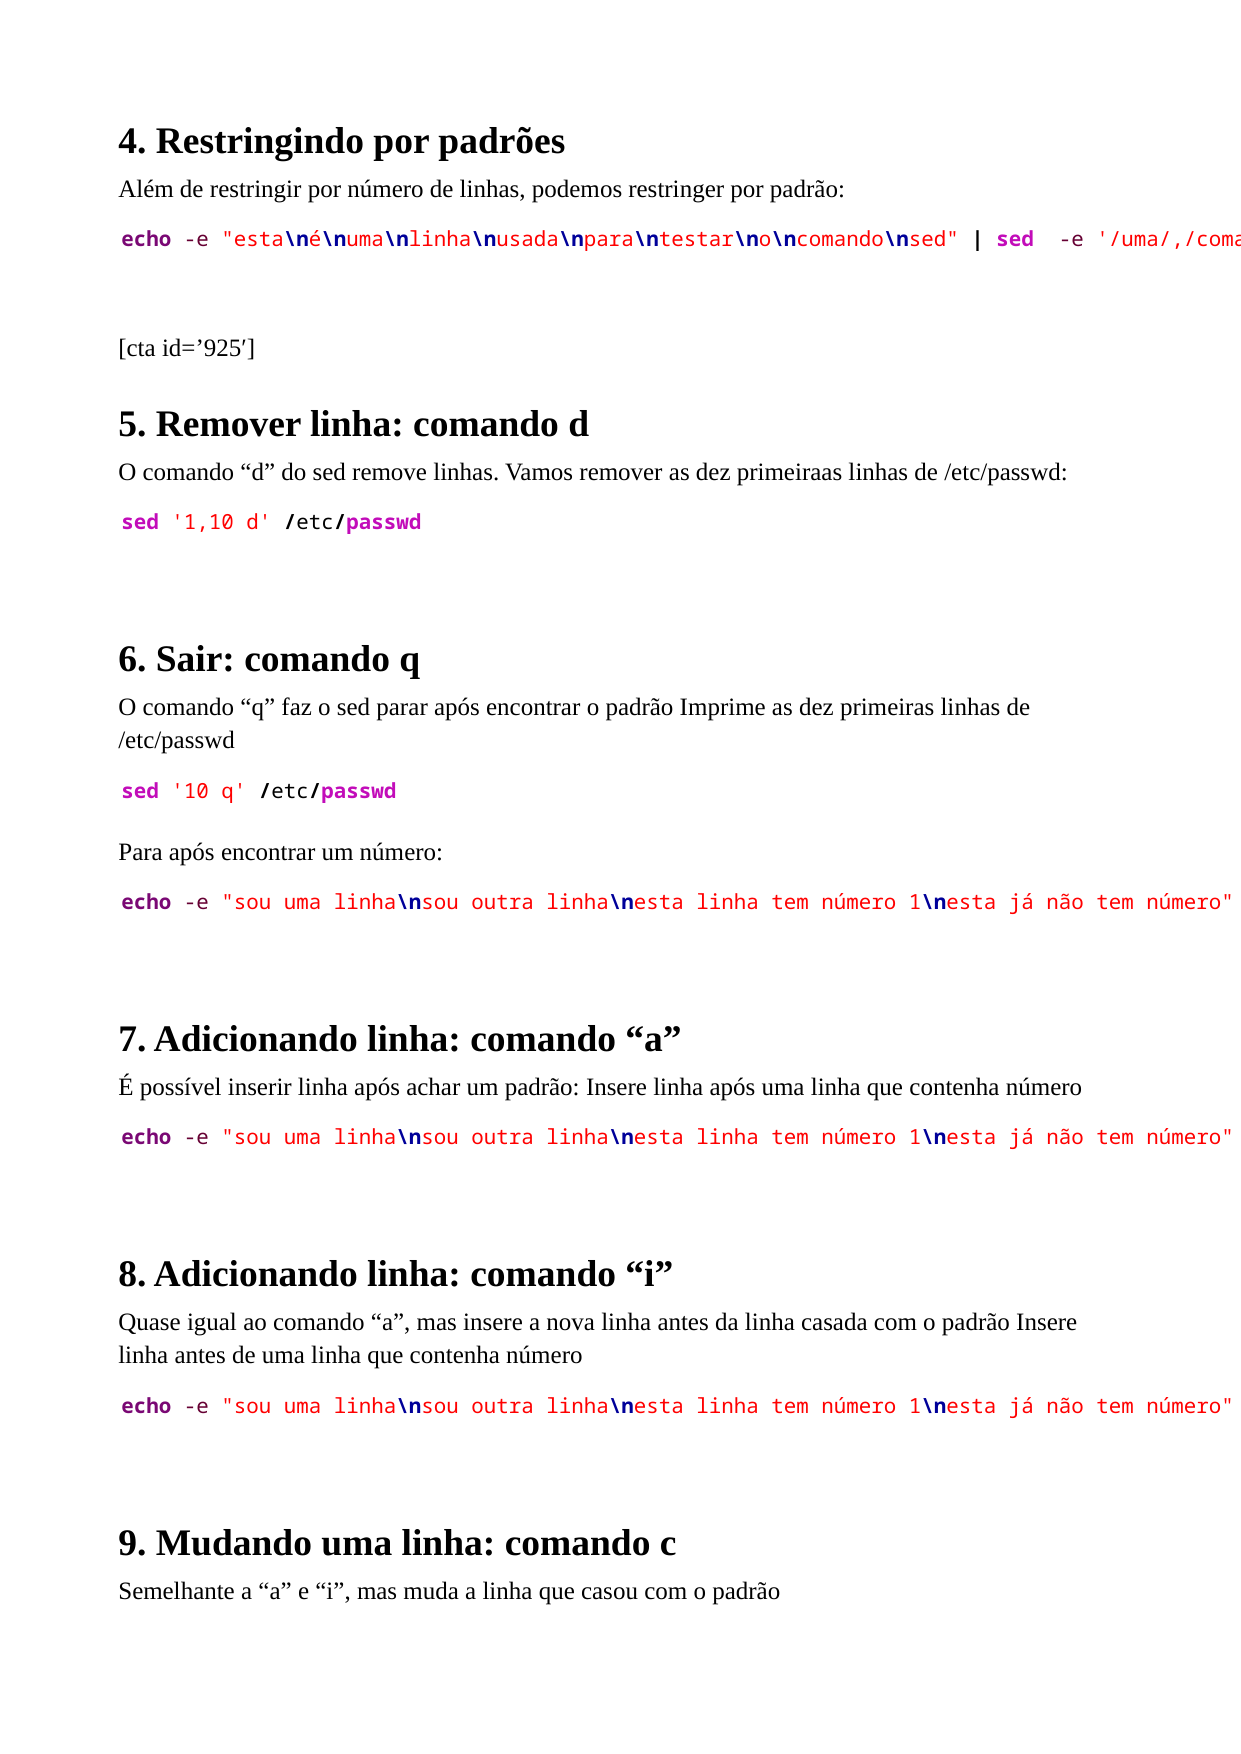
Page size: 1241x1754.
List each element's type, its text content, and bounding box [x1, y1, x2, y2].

subtitle 9. Mudando uma linha: comando c [118, 1520, 1122, 1563]
text Além de restringir por número de linhas, podemos restringer por padrão: [118, 174, 1122, 202]
text Para após encontrar um número: [118, 837, 1122, 865]
text [cta id=’925′] [118, 333, 1122, 361]
table_header echo -e "sou uma linha\nsou outra linha\nesta linha tem número 1\nesta já não tem número" | sed -r '/[0-9]+/ q' [118, 884, 1240, 948]
text O comando “q” faz o sed parar após encontrar o padrão Imprime as dez primeiras linhas de /etc/passwd [118, 692, 1122, 754]
subtitle 5. Remover linha: comando d [118, 401, 1122, 444]
subtitle 8. Adicionando linha: comando “i” [118, 1252, 1122, 1295]
subtitle 7. Adicionando linha: comando “a” [118, 1016, 1122, 1059]
table_header echo -e "esta\né\numa\nlinha\nusada\npara\ntestar\no\ncomando\nsed" | sed -e '/uma/,/comando/s/[ae]/X/g' [118, 221, 1240, 285]
text Quase igual ao comando “a”, mas insere a nova linha antes da linha casada com o padrão Insere linha antes de uma linha que contenha número [118, 1307, 1122, 1369]
text O comando “d” do sed remove linhas. Vamos remover as dez primeiraas linhas de /etc/passwd: [118, 457, 1122, 486]
subtitle 6. Sair: comando q [118, 637, 1122, 680]
text É possível inserir linha após achar um padrão: Insere linha após uma linha que contenha número [118, 1072, 1122, 1101]
table_header echo -e "sou uma linha\nsou outra linha\nesta linha tem número 1\nesta já não tem número" | sed -r '/[0-9]+/ a Oi. Sou novo aqui' [118, 1120, 1240, 1183]
text Semelhante a “a” e “i”, mas muda a linha que casou com o padrão [118, 1576, 1122, 1604]
subtitle 4. Restringindo por padrões [118, 118, 1122, 161]
table_header sed '1,10 d' /etc/passwd [118, 504, 436, 568]
table_header sed '10 q' /etc/passwd [118, 773, 411, 837]
table_header echo -e "sou uma linha\nsou outra linha\nesta linha tem número 1\nesta já não tem número" | sed -r '/[0-9]+/ i Oi. Sou novo aqui' [118, 1388, 1240, 1452]
